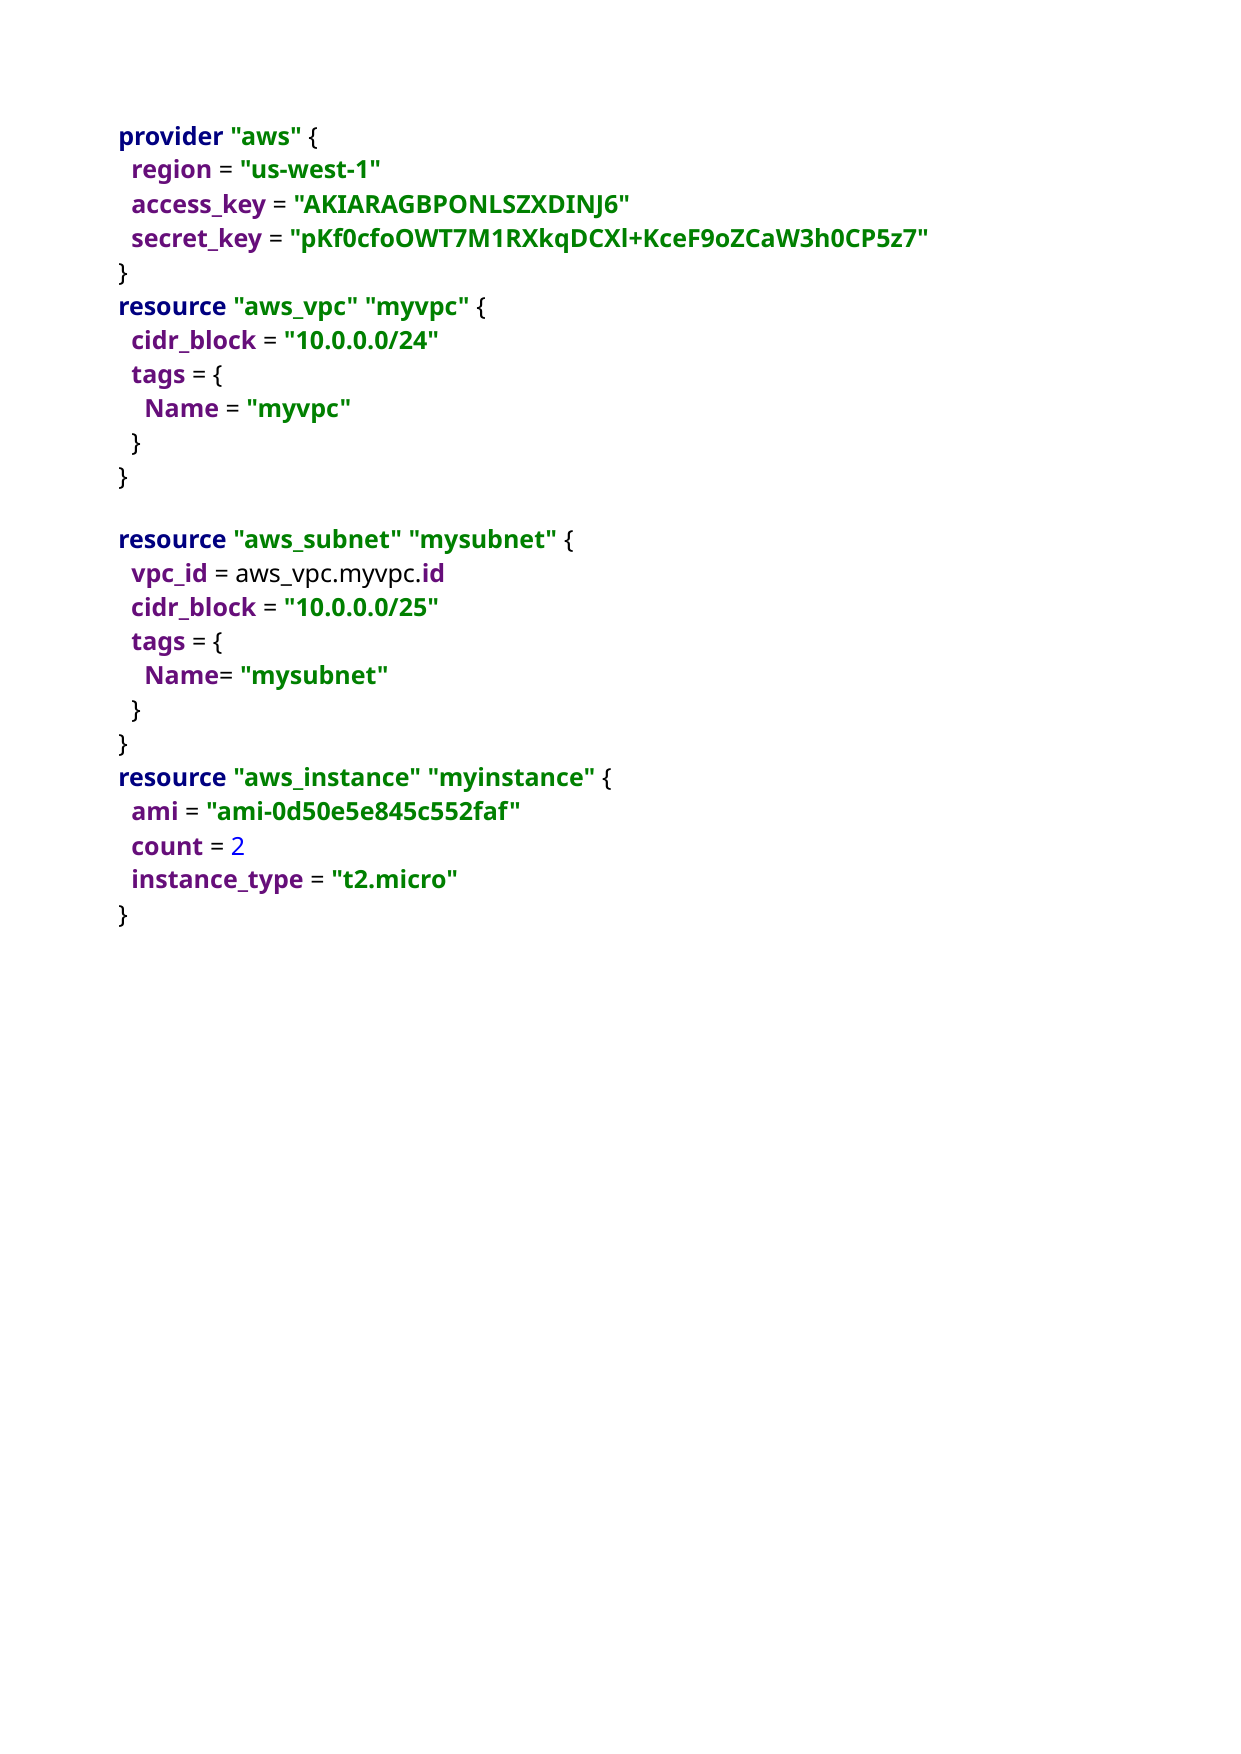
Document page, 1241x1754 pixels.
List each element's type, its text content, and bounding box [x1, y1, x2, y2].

text provider "aws" { region = "us-west-1" access_key = "AKIARAGBPONLSZXDINJ6" secret_key = "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" } resource "aws_vpc" "myvpc" { cidr_block = "10.0.0.0/24" tags = { Name = "myvpc" } } resource "aws_subnet" "mysubnet" { vpc_id = aws_vpc.myvpc.id cidr_block = "10.0.0.0/25" tags = { Name= "mysubnet" } } resource "aws_instance" "myinstance" { ami = "ami-0d50e5e845c552faf" count = 2 instance_type = "t2.micro" } [118, 118, 1122, 930]
